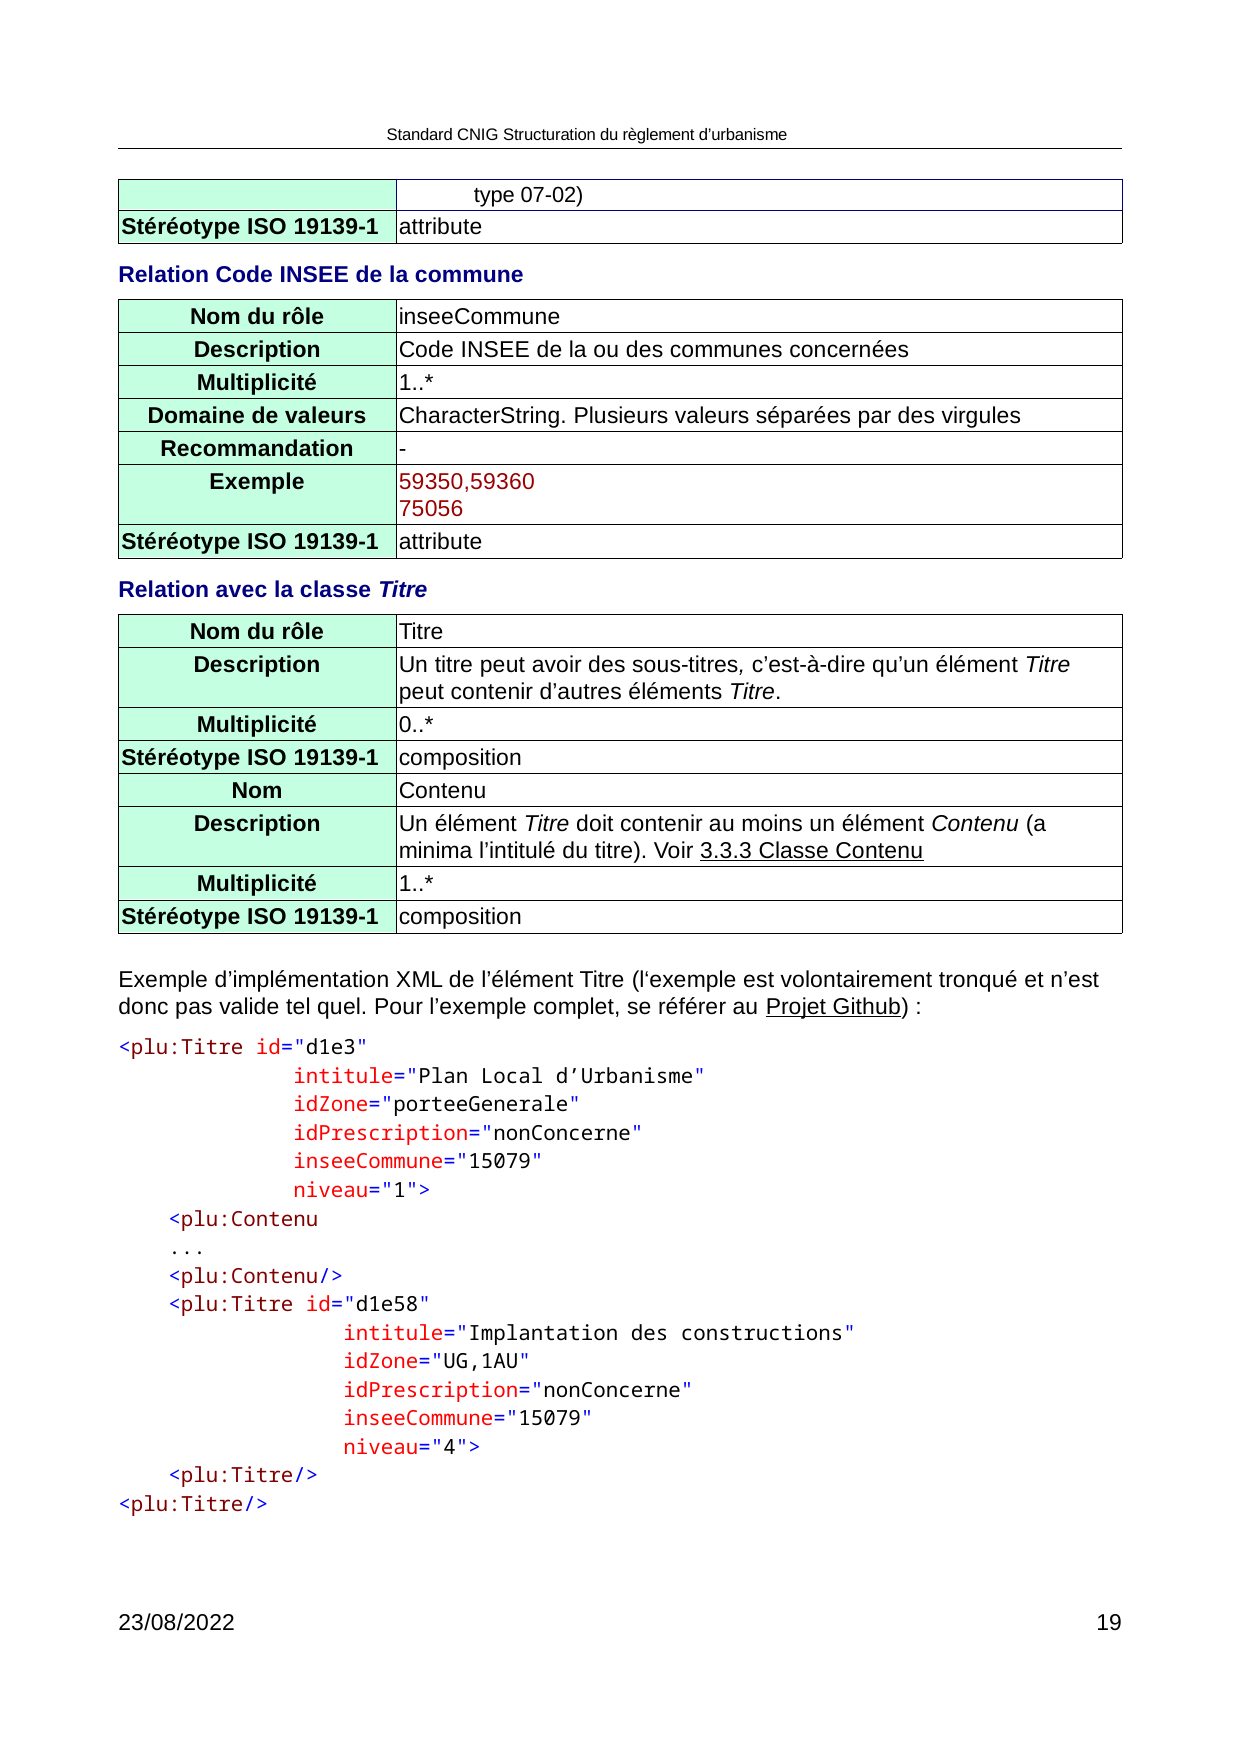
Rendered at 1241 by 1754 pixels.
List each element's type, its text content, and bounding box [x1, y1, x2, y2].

subtitle Relation avec la classe Titre [118, 575, 1122, 602]
text <plu:Titre id="d1e58" [118, 1289, 1122, 1318]
table_cell Stéréotype ISO 19139-1 [119, 211, 396, 242]
text idZone="UG,1AU" [118, 1346, 1122, 1375]
text inseeCommune="15079" [118, 1146, 1122, 1175]
table_cell Multiplicité [119, 366, 396, 398]
table_cell type 07-02) [397, 180, 1122, 209]
table_cell attribute [397, 211, 1122, 242]
table_header inseeCommune [397, 300, 1122, 332]
text <plu:Titre id="d1e3" [118, 1032, 1122, 1061]
table_cell composition [397, 741, 1122, 773]
table_cell Un élément Titre doit contenir au moins un élément Contenu (a minima l’intitulé du titre). Voir 3.3.3 Classe Contenu [397, 807, 1122, 866]
text niveau="4"> [118, 1432, 1122, 1460]
table_cell Multiplicité [119, 867, 396, 899]
table_header Titre [397, 615, 1122, 647]
table_cell Stéréotype ISO 19139-1 [119, 901, 396, 932]
text idPrescription="nonConcerne" [118, 1118, 1122, 1146]
table_cell Exemple [119, 465, 396, 524]
table_cell 1..* [397, 867, 1122, 899]
text <plu:Titre/> [118, 1460, 1122, 1489]
table_header Contenu [397, 774, 1122, 806]
table_cell 1..* [397, 366, 1122, 398]
table_cell attribute [397, 525, 1122, 557]
text <plu:Titre/> [118, 1489, 1122, 1517]
table_cell Description [119, 648, 396, 707]
text inseeCommune="15079" [118, 1403, 1122, 1432]
table_cell Code INSEE de la ou des communes concernées [397, 333, 1122, 365]
table_cell CharacterString. Plusieurs valeurs séparées par des virgules [397, 399, 1122, 431]
table_cell Un titre peut avoir des sous-titres, c’est-à-dire qu’un élément Titre peut contenir d’autres éléments Titre. [397, 648, 1122, 707]
table_cell - [397, 432, 1122, 464]
table_cell Multiplicité [119, 708, 396, 740]
text niveau="1"> [118, 1175, 1122, 1203]
text <plu:Contenu/> [118, 1261, 1122, 1289]
table_cell Description [119, 807, 396, 866]
table_cell 0..* [397, 708, 1122, 740]
table_cell Stéréotype ISO 19139-1 [119, 741, 396, 773]
table_cell Domaine de valeurs [119, 399, 396, 431]
subtitle Relation Code INSEE de la commune [118, 260, 1122, 287]
table_cell Recommandation [119, 432, 396, 464]
text idPrescription="nonConcerne" [118, 1375, 1122, 1403]
text idZone="porteeGenerale" [118, 1089, 1122, 1118]
table_cell 59350,59360 75056 [397, 465, 1122, 524]
table_header Nom du rôle [119, 615, 396, 647]
text intitule="Plan Local d’Urbanisme" [118, 1061, 1122, 1089]
text intitule="Implantation des constructions" [118, 1318, 1122, 1346]
table_header Nom du rôle [119, 300, 396, 332]
table_cell Stéréotype ISO 19139-1 [119, 525, 396, 557]
table_cell [119, 180, 396, 209]
text <plu:Contenu [118, 1203, 1122, 1232]
text ... [118, 1232, 1122, 1261]
table_cell composition [397, 901, 1122, 932]
table_header Nom [119, 774, 396, 806]
text Exemple d’implémentation XML de l’élément Titre (l‘exemple est volontairement tronqué et n’est donc pas valide tel quel. Pour l’exemple complet, se référer au Projet GitHub) : [118, 966, 1122, 1020]
table_cell Description [119, 333, 396, 365]
